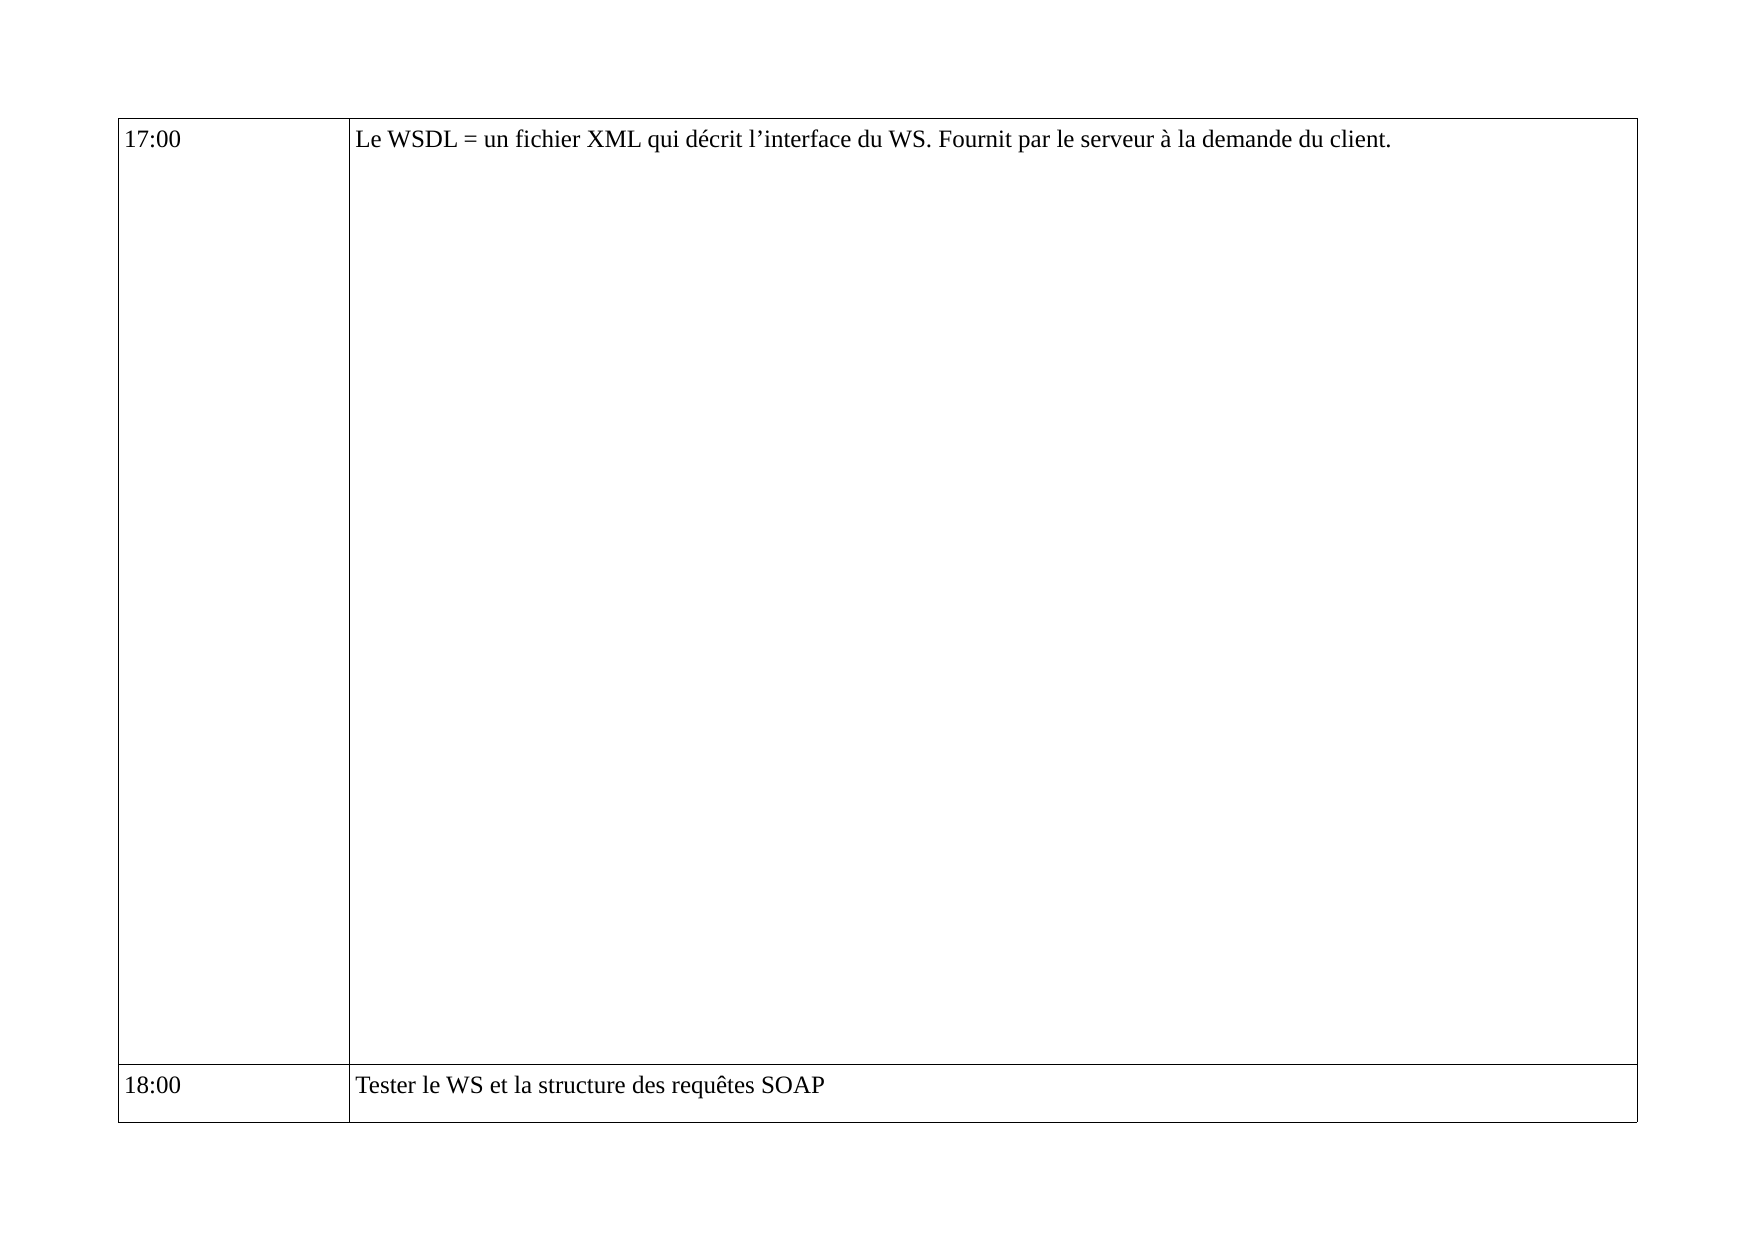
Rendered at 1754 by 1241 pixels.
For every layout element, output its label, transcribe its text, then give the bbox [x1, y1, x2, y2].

table_cell Le WSDL = un fichier XML qui décrit l’interface du WS. Fournit par le serveur à la demande du client. [350, 119, 1637, 1064]
table_cell 18:00 [119, 1065, 349, 1122]
table_cell 17:00 [119, 119, 349, 1064]
table_cell Tester le WS et la structure des requêtes SOAP [350, 1065, 1637, 1122]
